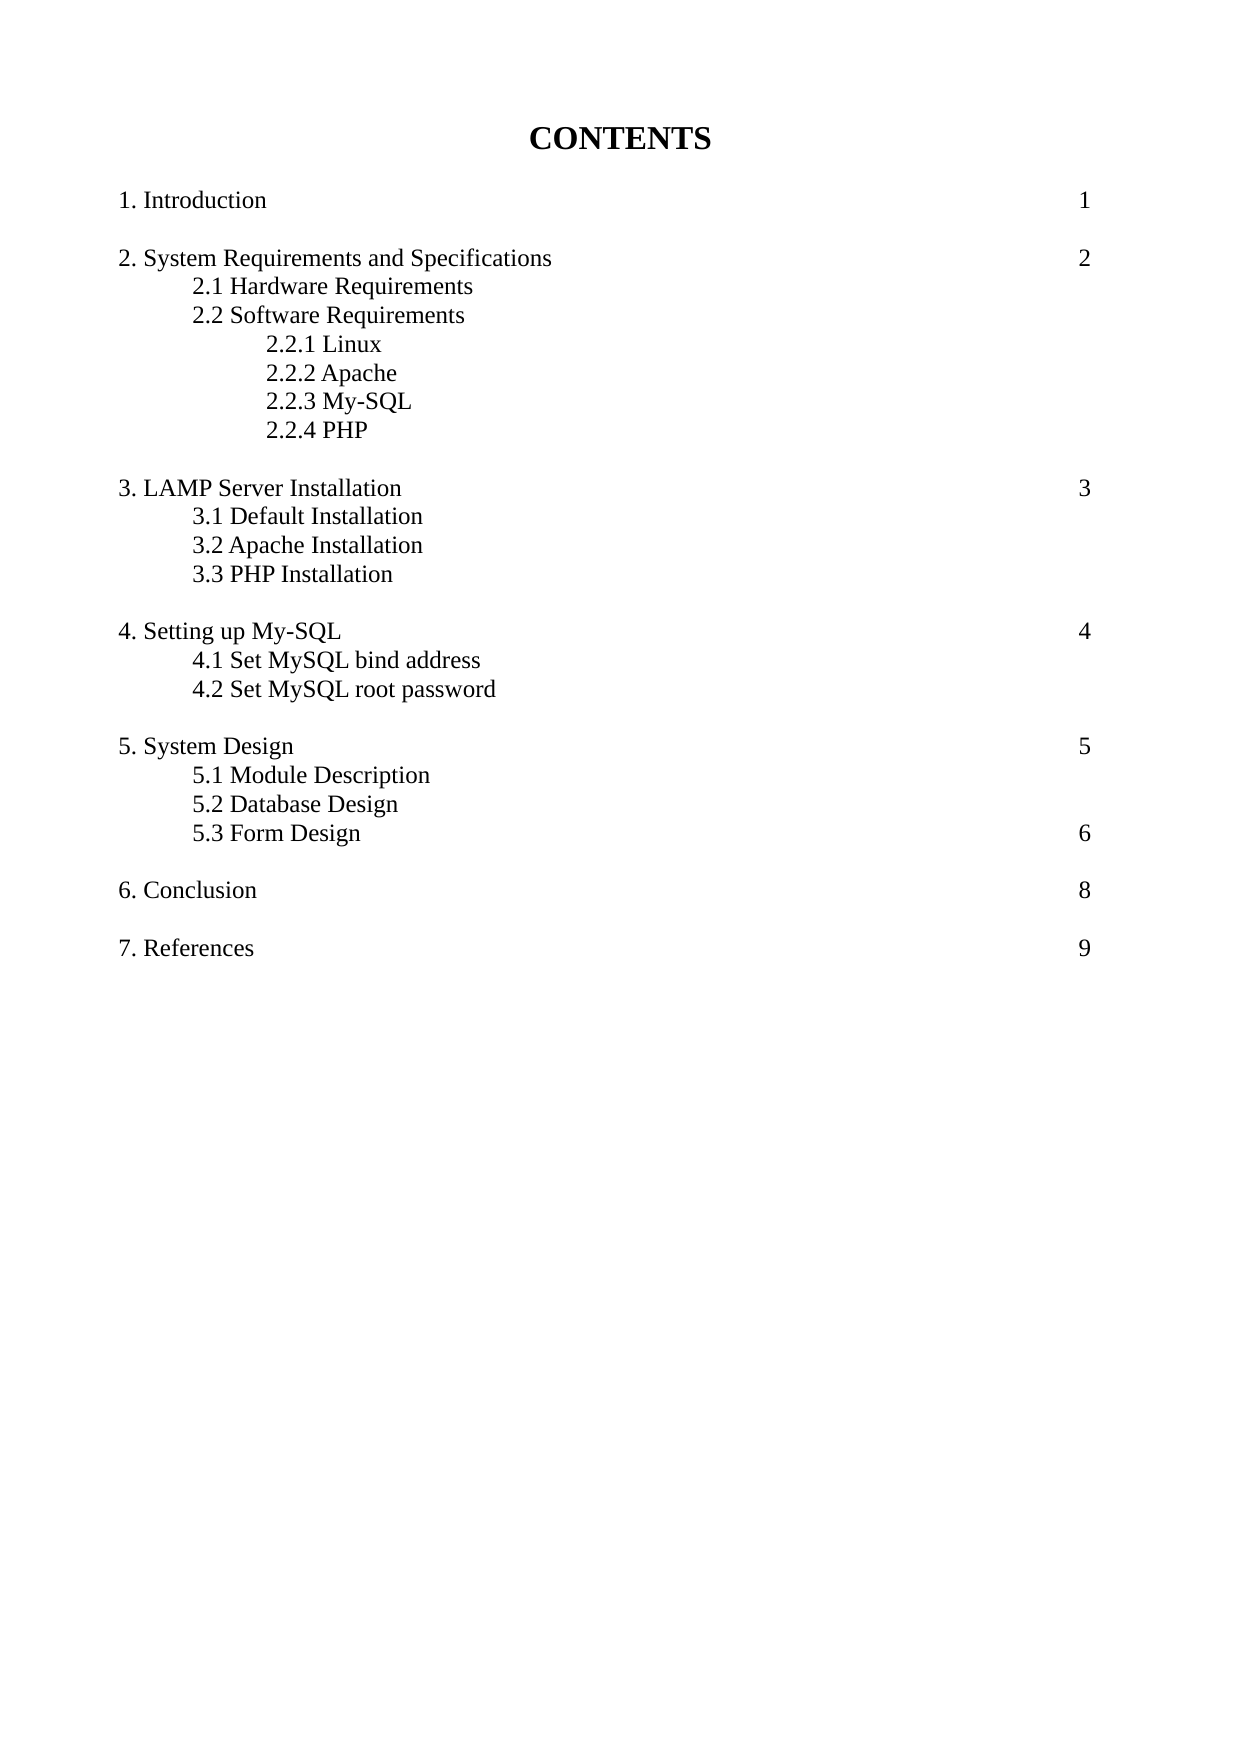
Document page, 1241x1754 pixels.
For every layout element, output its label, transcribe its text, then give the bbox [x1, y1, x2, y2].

text 6. Conclusion 8 [118, 875, 1122, 904]
text 7. References 9 [118, 933, 1122, 961]
text 3.3 PHP Installation [118, 559, 1122, 588]
text 4. Setting up My-SQL 4 [118, 616, 1122, 645]
text 3.2 Apache Installation [118, 530, 1122, 559]
text 4.1 Set MySQL bind address [118, 645, 1122, 674]
text 5.1 Module Description [118, 760, 1122, 789]
text 5.2 Database Design [118, 789, 1122, 818]
text 2.2.1 Linux [118, 329, 1122, 358]
text 2.2.4 PHP [118, 415, 1122, 444]
text 2.2.2 Apache [118, 358, 1122, 386]
text 2.2 Software Requirements [118, 300, 1122, 329]
text 3.1 Default Installation [118, 501, 1122, 530]
text 2.1 Hardware Requirements [118, 271, 1122, 300]
text CONTENTS [118, 118, 1122, 156]
text 5. System Design 5 [118, 731, 1122, 760]
text 2.2.3 My-SQL [118, 386, 1122, 415]
text 3. LAMP Server Installation 3 [118, 473, 1122, 501]
text 2. System Requirements and Specifications 2 [118, 243, 1122, 271]
text 5.3 Form Design 6 [118, 818, 1122, 846]
text 1. Introduction 1 [118, 185, 1122, 214]
text 4.2 Set MySQL root password [118, 674, 1122, 703]
